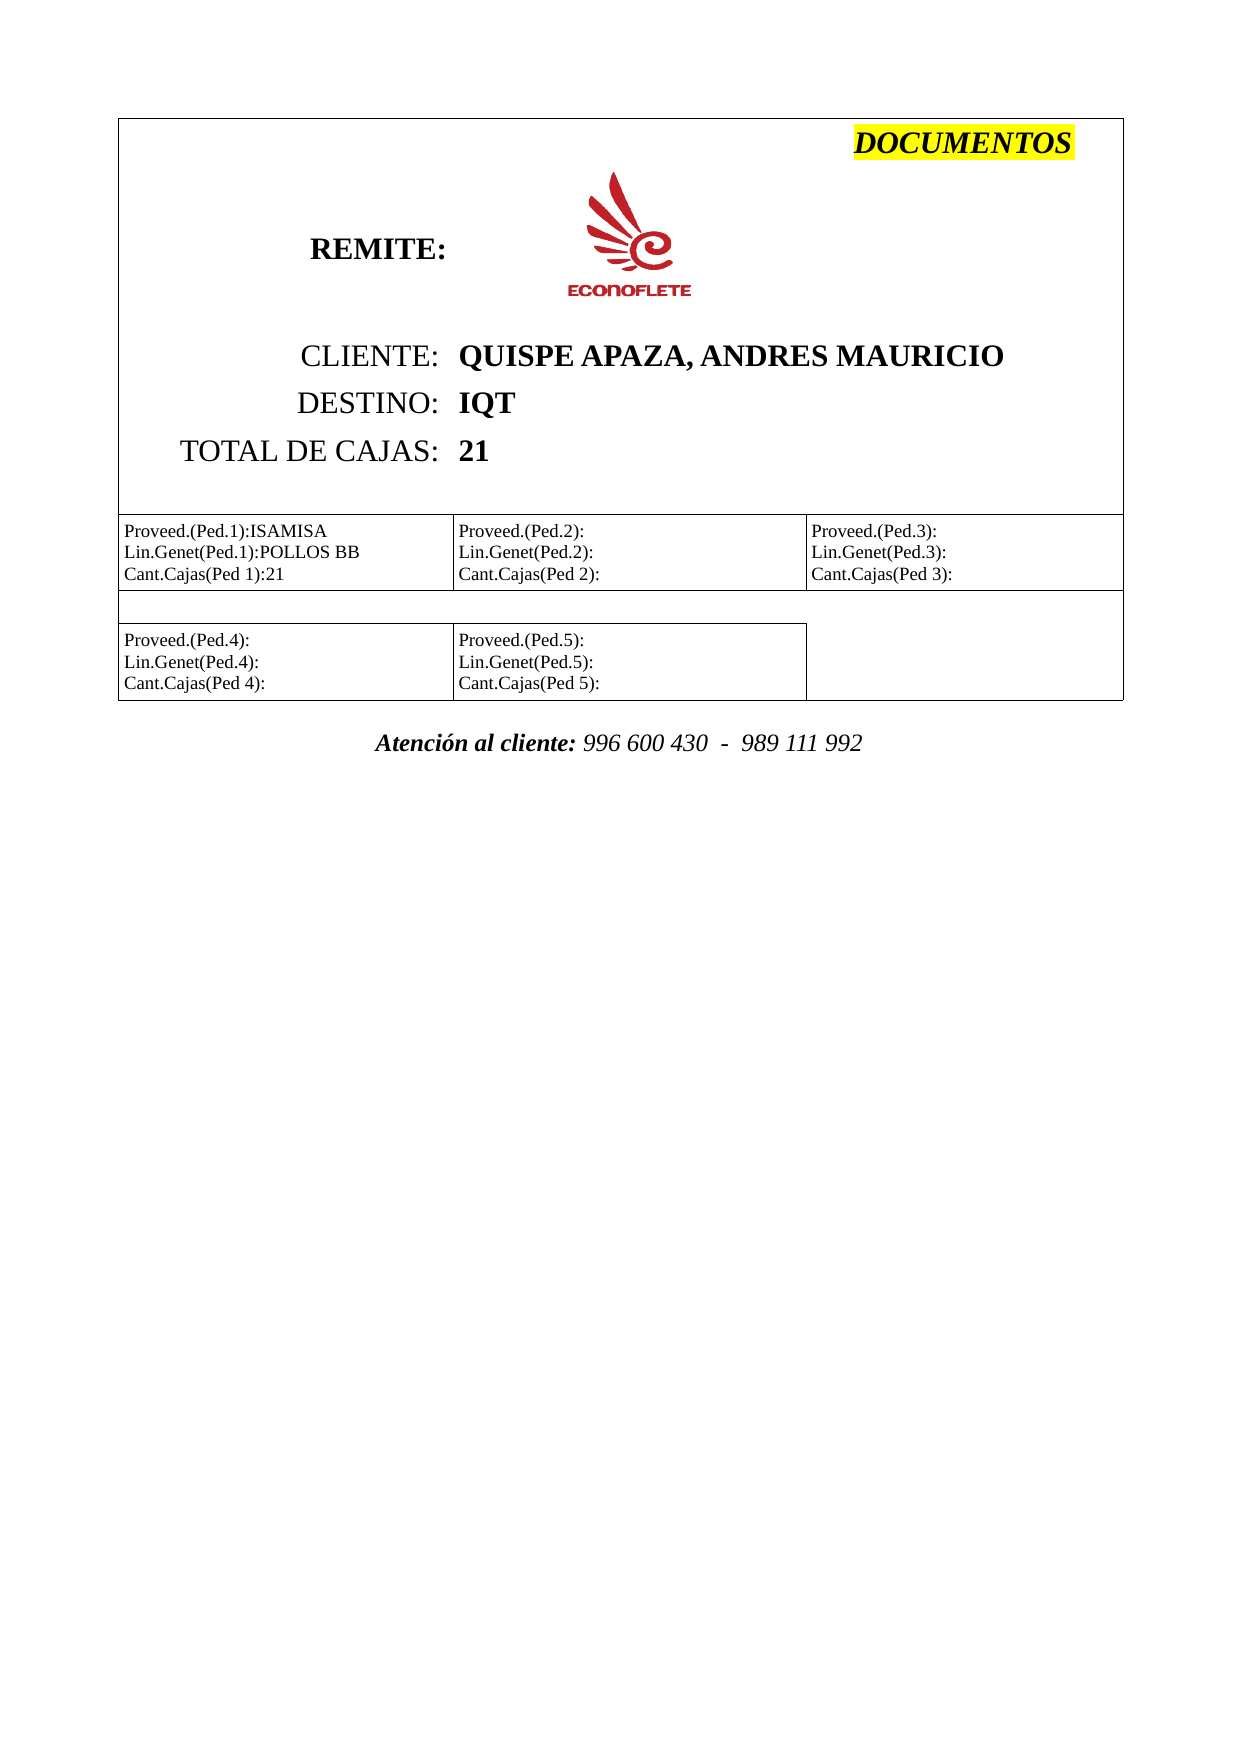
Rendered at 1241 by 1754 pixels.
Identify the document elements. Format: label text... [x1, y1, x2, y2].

table_cell QUISPE APAZA, ANDRES MAURICIO [453, 332, 1123, 379]
table_header [119, 119, 453, 166]
table_cell [807, 623, 1123, 699]
table_cell [806, 591, 1123, 623]
table_cell IQT [453, 379, 806, 426]
table_cell [119, 591, 453, 623]
table_cell Proveed.(Ped.1):ISAMISA Lin.Genet(Ped.1):POLLOS BB Cant.Cajas(Ped 1):21 [119, 515, 453, 590]
table_cell [453, 591, 806, 623]
text Atención al cliente: 996 600 430 - 989 111 992 [118, 728, 1122, 757]
table_header [453, 119, 806, 166]
table_cell [453, 166, 806, 332]
table_cell REMITE: [119, 166, 453, 332]
table_header DOCUMENTOS [806, 119, 1123, 166]
table_cell 21 [453, 426, 1123, 474]
table_cell [806, 474, 1123, 514]
table_cell [453, 474, 806, 514]
table_cell Proveed.(Ped.3): Lin.Genet(Ped.3): Cant.Cajas(Ped 3): [807, 515, 1123, 590]
table_cell [806, 166, 1123, 332]
picture [552, 171, 707, 297]
table_cell TOTAL DE CAJAS: [119, 426, 453, 474]
table_cell [806, 379, 1123, 426]
table_cell Proveed.(Ped.2): Lin.Genet(Ped.2): Cant.Cajas(Ped 2): [454, 515, 806, 590]
table_cell DESTINO: [119, 379, 453, 426]
table_cell [119, 474, 453, 514]
table_cell CLIENTE: [119, 332, 453, 379]
table_cell Proveed.(Ped.5): Lin.Genet(Ped.5): Cant.Cajas(Ped 5): [454, 624, 806, 699]
table_cell Proveed.(Ped.4): Lin.Genet(Ped.4): Cant.Cajas(Ped 4): [119, 624, 453, 699]
